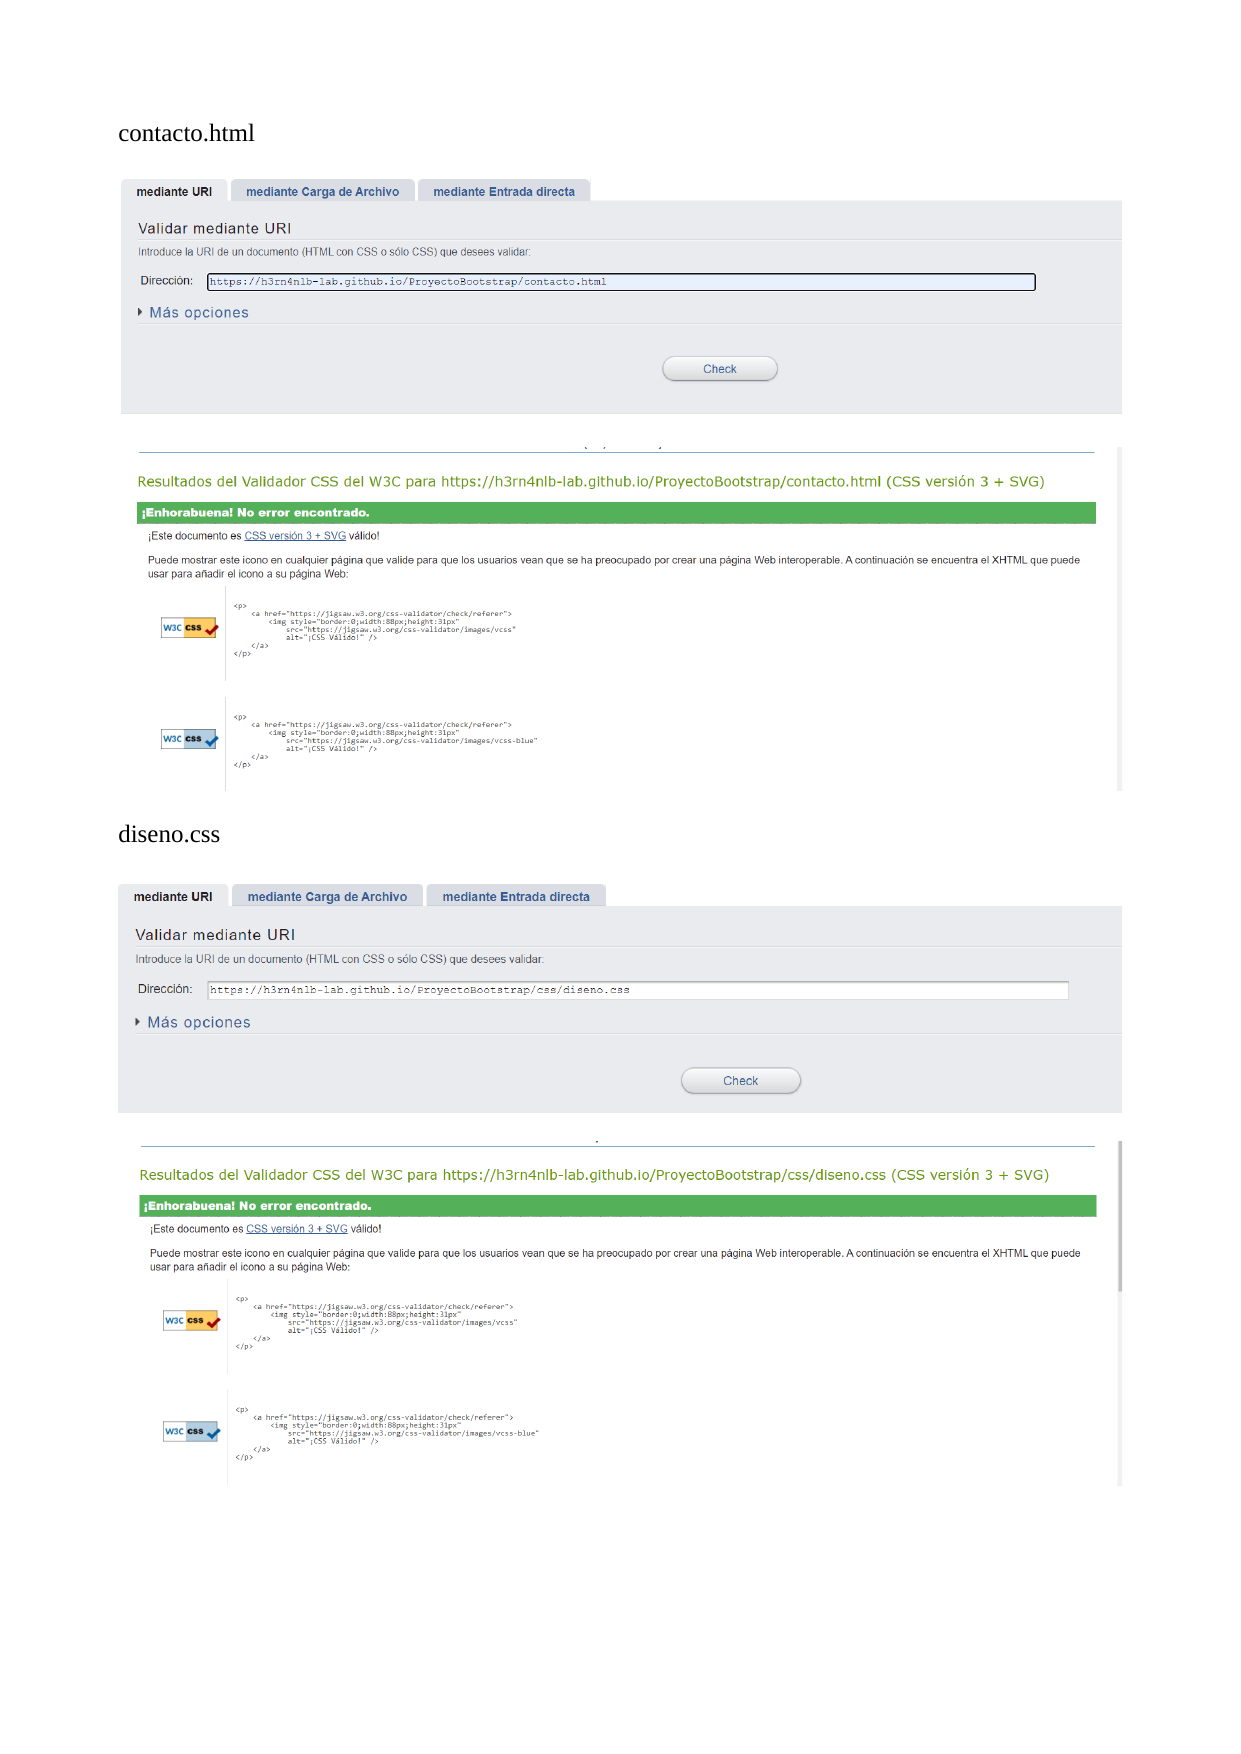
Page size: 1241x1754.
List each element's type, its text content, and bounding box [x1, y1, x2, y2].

text contacto.html [118, 118, 1122, 147]
picture [118, 447, 1123, 791]
picture [118, 1141, 1123, 1486]
picture [118, 175, 1123, 419]
picture [118, 876, 1123, 1113]
text diseno.css [118, 819, 1122, 848]
